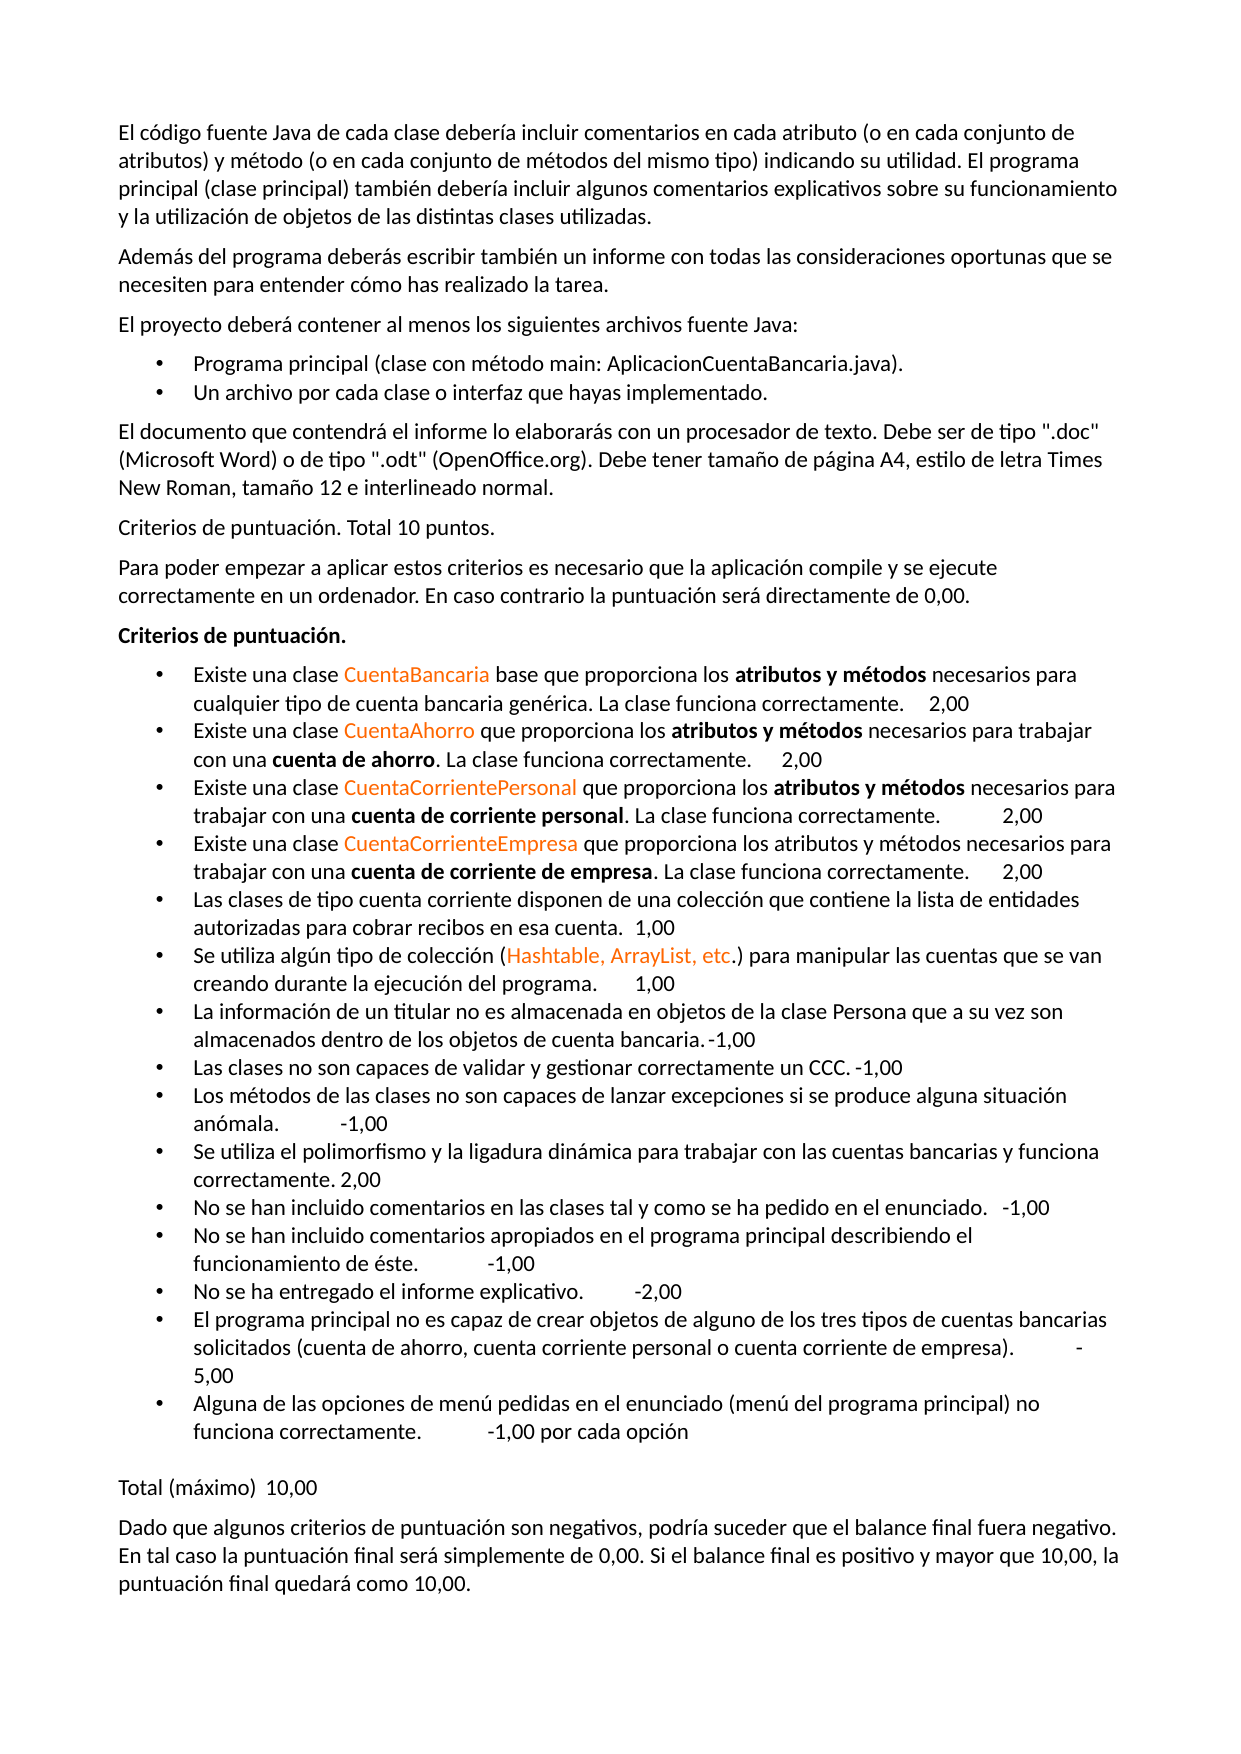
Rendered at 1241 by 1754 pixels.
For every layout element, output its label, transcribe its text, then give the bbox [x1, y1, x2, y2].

list No se han incluido comentarios en las clases tal y como se ha pedido en el enunciado. -1,00 [156, 1193, 1122, 1221]
list Se utiliza el polimorfismo y la ligadura dinámica para trabajar con las cuentas bancarias y funciona correctamente. 2,00 [156, 1137, 1122, 1193]
list Existe una clase CuentaCorrientePersonal que proporciona los atributos y métodos necesarios para trabajar con una cuenta de corriente personal. La clase funciona correctamente. 2,00 [156, 773, 1122, 829]
text El código fuente Java de cada clase debería incluir comentarios en cada atributo (o en cada conjunto de atributos) y método (o en cada conjunto de métodos del mismo tipo) indicando su utilidad. El programa principal (clase principal) también debería incluir algunos comentarios explicativos sobre su funcionamiento y la utilización de objetos de las distintas clases utilizadas. [118, 118, 1122, 230]
list Existe una clase CuentaCorrienteEmpresa que proporciona los atributos y métodos necesarios para trabajar con una cuenta de corriente de empresa. La clase funciona correctamente. 2,00 [156, 829, 1122, 885]
text El documento que contendrá el informe lo elaborarás con un procesador de texto. Debe ser de tipo ".doc" (Microsoft Word) o de tipo ".odt" (OpenOffice.org). Debe tener tamaño de página A4, estilo de letra Times New Roman, tamaño 12 e interlineado normal. [118, 417, 1122, 501]
text Además del programa deberás escribir también un informe con todas las consideraciones oportunas que se necesiten para entender cómo has realizado la tarea. [118, 242, 1122, 298]
list Programa principal (clase con método main: AplicacionCuentaBancaria.java). [156, 349, 1122, 378]
text Para poder empezar a aplicar estos criterios es necesario que la aplicación compile y se ejecute correctamente en un ordenador. En caso contrario la puntuación será directamente de 0,00. [118, 553, 1122, 609]
list Los métodos de las clases no son capaces de lanzar excepciones si se produce alguna situación anómala. -1,00 [156, 1081, 1122, 1137]
list No se han incluido comentarios apropiados en el programa principal describiendo el funcionamiento de éste. -1,00 [156, 1221, 1122, 1277]
text El proyecto deberá contener al menos los siguientes archivos fuente Java: [118, 310, 1122, 338]
list Existe una clase CuentaBancaria base que proporciona los atributos y métodos necesarios para cualquier tipo de cuenta bancaria genérica. La clase funciona correctamente. 2,00 [156, 661, 1122, 717]
list Las clases no son capaces de validar y gestionar correctamente un CCC. -1,00 [156, 1053, 1122, 1081]
list El programa principal no es capaz de crear objetos de alguno de los tres tipos de cuentas bancarias solicitados (cuenta de ahorro, cuenta corriente personal o cuenta corriente de empresa). -5,00 [156, 1305, 1122, 1389]
text Criterios de puntuación. [118, 621, 1122, 649]
list No se ha entregado el informe explicativo. -2,00 [156, 1277, 1122, 1305]
list La información de un titular no es almacenada en objetos de la clase Persona que a su vez son almacenados dentro de los objetos de cuenta bancaria. -1,00 [156, 997, 1122, 1053]
text Total (máximo) 10,00 [118, 1473, 1122, 1501]
list Un archivo por cada clase o interfaz que hayas implementado. [156, 378, 1122, 406]
list Las clases de tipo cuenta corriente disponen de una colección que contiene la lista de entidades autorizadas para cobrar recibos en esa cuenta. 1,00 [156, 885, 1122, 941]
list Se utiliza algún tipo de colección (Hashtable, ArrayList, etc.) para manipular las cuentas que se van creando durante la ejecución del programa. 1,00 [156, 941, 1122, 997]
text Criterios de puntuación. Total 10 puntos. [118, 513, 1122, 541]
list Alguna de las opciones de menú pedidas en el enunciado (menú del programa principal) no funciona correctamente. -1,00 por cada opción [156, 1389, 1122, 1445]
text Dado que algunos criterios de puntuación son negativos, podría suceder que el balance final fuera negativo. En tal caso la puntuación final será simplemente de 0,00. Si el balance final es positivo y mayor que 10,00, la puntuación final quedará como 10,00. [118, 1513, 1122, 1597]
list Existe una clase CuentaAhorro que proporciona los atributos y métodos necesarios para trabajar con una cuenta de ahorro. La clase funciona correctamente. 2,00 [156, 717, 1122, 773]
